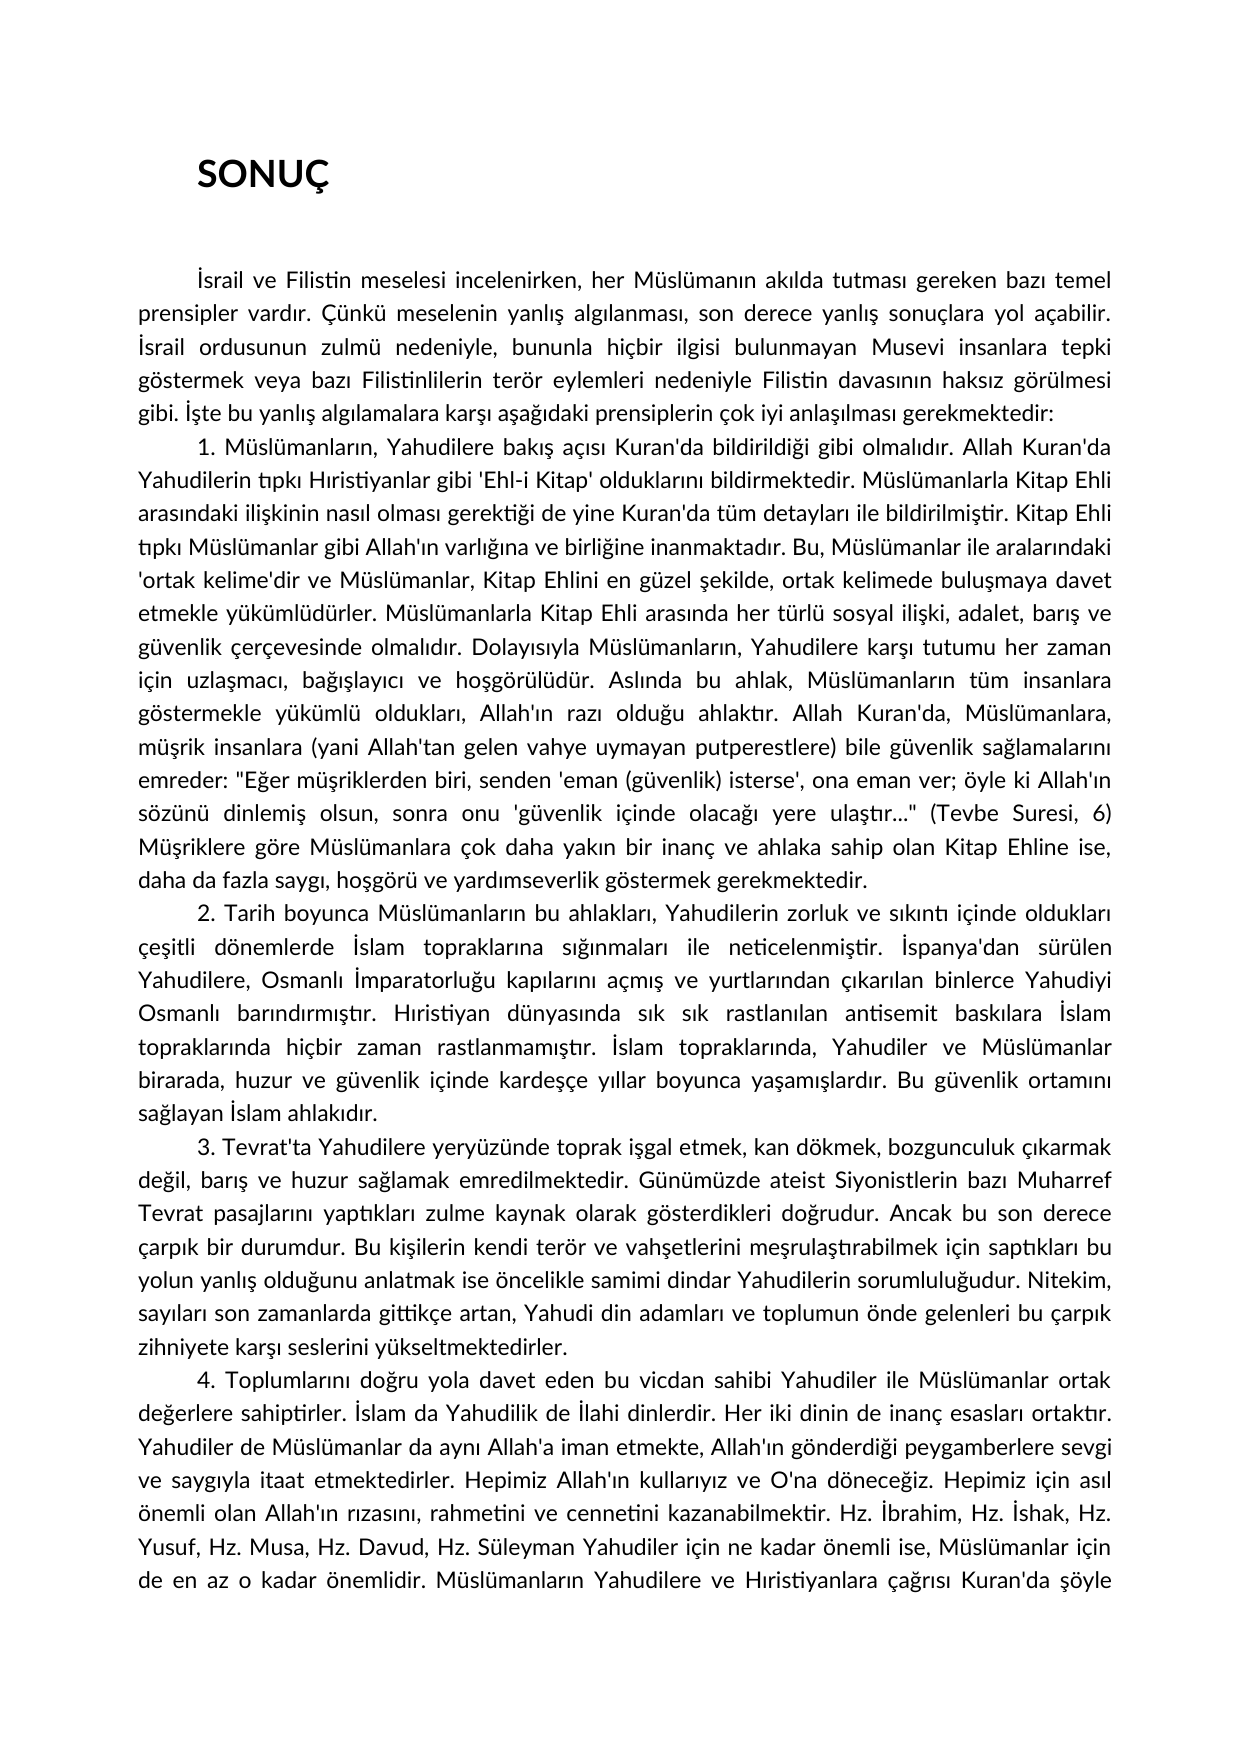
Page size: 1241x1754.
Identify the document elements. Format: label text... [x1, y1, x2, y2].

text 4. Toplumlarını doğru yola davet eden bu vicdan sahibi Yahudiler ile Müslümanlar ortak değerlere sahiptirler. İslam da Yahudilik de İlahi dinlerdir. Her iki dinin de inanç esasları ortaktır. Yahudiler de Müslümanlar da aynı Allah'a iman etmekte, Allah'ın gönderdiği peygamberlere sevgi ve saygıyla itaat etmektedirler. Hepimiz Allah'ın kullarıyız ve O'na döneceğiz. Hepimiz için asıl önemli olan Allah'ın rızasını, rahmetini ve cennetini kazanabilmektir. Hz. İbrahim, Hz. İshak, Hz. Yusuf, Hz. Musa, Hz. Davud, Hz. Süleyman Yahudiler için ne kadar önemli ise, Müslümanlar için de en az o kadar önemlidir. Müslümanların Yahudilere ve Hıristiyanlara çağrısı Kuran'da şöyle [138, 1362, 1113, 1595]
text SONUÇ [138, 150, 1113, 195]
text 3. Tevrat'ta Yahudilere yeryüzünde toprak işgal etmek, kan dökmek, bozgunculuk çıkarmak değil, barış ve huzur sağlamak emredilmektedir. Günümüzde ateist Siyonistlerin bazı Muharref Tevrat pasajlarını yaptıkları zulme kaynak olarak gösterdikleri doğrudur. Ancak bu son derece çarpık bir durumdur. Bu kişilerin kendi terör ve vahşetlerini meşrulaştırabilmek için saptıkları bu yolun yanlış olduğunu anlatmak ise öncelikle samimi dindar Yahudilerin sorumluluğudur. Nitekim, sayıları son zamanlarda gittikçe artan, Yahudi din adamları ve toplumun önde gelenleri bu çarpık zihniyete karşı seslerini yükseltmektedirler. [138, 1128, 1113, 1362]
text 1. Müslümanların, Yahudilere bakış açısı Kuran'da bildirildiği gibi olmalıdır. Allah Kuran'da Yahudilerin tıpkı Hıristiyanlar gibi 'Ehl-i Kitap' olduklarını bildirmektedir. Müslümanlarla Kitap Ehli arasındaki ilişkinin nasıl olması gerektiği de yine Kuran'da tüm detayları ile bildirilmiştir. Kitap Ehli tıpkı Müslümanlar gibi Allah'ın varlığına ve birliğine inanmaktadır. Bu, Müslümanlar ile aralarındaki 'ortak kelime'dir ve Müslümanlar, Kitap Ehlini en güzel şekilde, ortak kelimede buluşmaya davet etmekle yükümlüdürler. Müslümanlarla Kitap Ehli arasında her türlü sosyal ilişki, adalet, barış ve güvenlik çerçevesinde olmalıdır. Dolayısıyla Müslümanların, Yahudilere karşı tutumu her zaman için uzlaşmacı, bağışlayıcı ve hoşgörülüdür. Aslında bu ahlak, Müslümanların tüm insanlara göstermekle yükümlü oldukları, Allah'ın razı olduğu ahlaktır. Allah Kuran'da, Müslümanlara, müşrik insanlara (yani Allah'tan gelen vahye uymayan putperestlere) bile güvenlik sağlamalarını emreder: "Eğer müşriklerden biri, senden 'eman (güvenlik) isterse', ona eman ver; öyle ki Allah'ın sözünü dinlemiş olsun, sonra onu 'güvenlik içinde olacağı yere ulaştır..." (Tevbe Suresi, 6) Müşriklere göre Müslümanlara çok daha yakın bir inanç ve ahlaka sahip olan Kitap Ehline ise, daha da fazla saygı, hoşgörü ve yardımseverlik göstermek gerekmektedir. [138, 428, 1113, 895]
text 2. Tarih boyunca Müslümanların bu ahlakları, Yahudilerin zorluk ve sıkıntı içinde oldukları çeşitli dönemlerde İslam topraklarına sığınmaları ile neticelenmiştir. İspanya'dan sürülen Yahudilere, Osmanlı İmparatorluğu kapılarını açmış ve yurtlarından çıkarılan binlerce Yahudiyi Osmanlı barındırmıştır. Hıristiyan dünyasında sık sık rastlanılan antisemit baskılara İslam topraklarında hiçbir zaman rastlanmamıştır. İslam topraklarında, Yahudiler ve Müslümanlar birarada, huzur ve güvenlik içinde kardeşçe yıllar boyunca yaşamışlardır. Bu güvenlik ortamını sağlayan İslam ahlakıdır. [138, 895, 1113, 1128]
text İsrail ve Filistin meselesi incelenirken, her Müslümanın akılda tutması gereken bazı temel prensipler vardır. Çünkü meselenin yanlış algılanması, son derece yanlış sonuçlara yol açabilir. İsrail ordusunun zulmü nedeniyle, bununla hiçbir ilgisi bulunmayan Musevi insanlara tepki göstermek veya bazı Filistinlilerin terör eylemleri nedeniyle Filistin davasının haksız görülmesi gibi. İşte bu yanlış algılamalara karşı aşağıdaki prensiplerin çok iyi anlaşılması gerekmektedir: [138, 262, 1113, 428]
